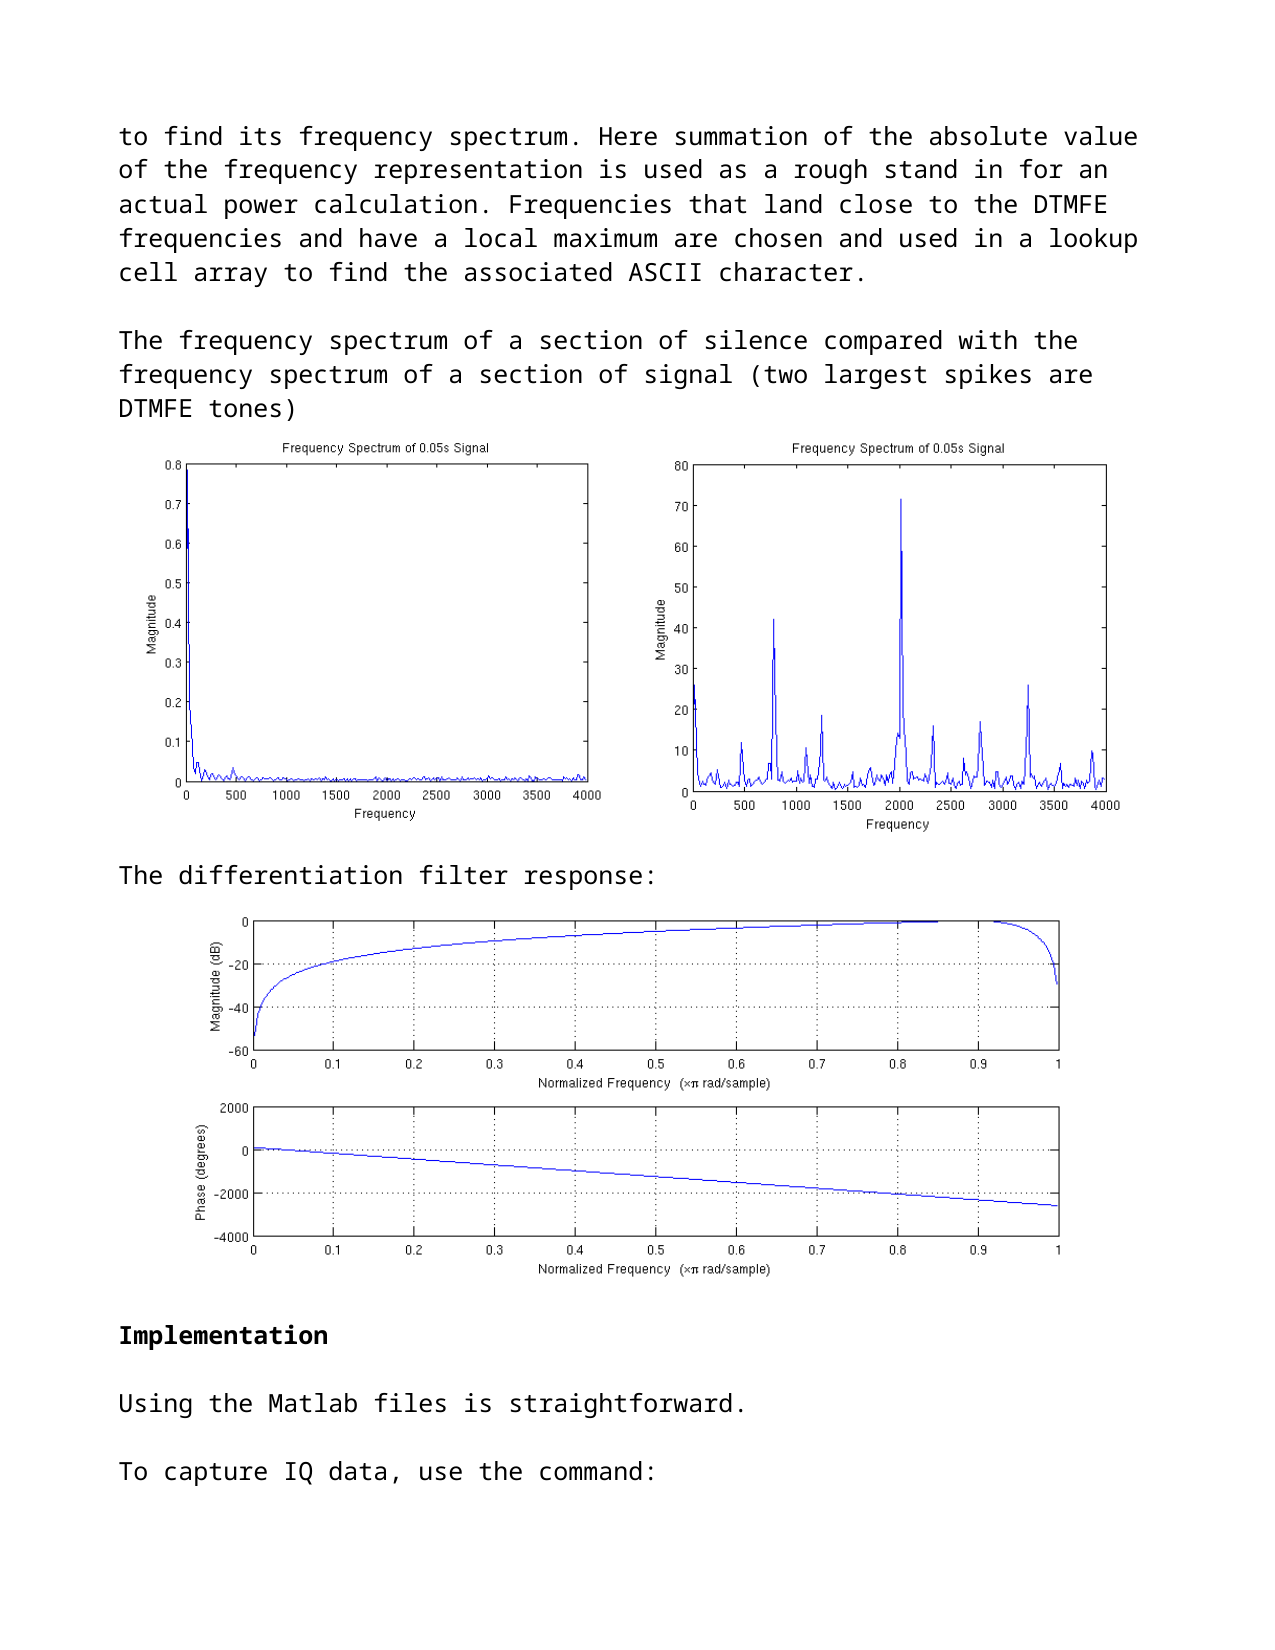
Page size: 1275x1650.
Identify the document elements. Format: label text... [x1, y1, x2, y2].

text The frequency spectrum of a section of silence compared with the frequency spectrum of a section of signal (two largest spikes are DTMFE tones) [118, 322, 1157, 425]
text Using the Matlab files is straightforward. [118, 1385, 1157, 1419]
text The differentiation filter response: [118, 858, 1157, 891]
text To capture IQ data, use the command: [118, 1453, 1157, 1488]
picture [118, 434, 1157, 835]
text Implementation [118, 1317, 1157, 1351]
text to find its frequency spectrum. Here summation of the absolute value of the frequency representation is used as a rough stand in for an actual power calculation. Frequencies that land close to the DTMFE frequencies and have a local maximum are chosen and used in a lookup cell array to find the associated ASCII character. [118, 118, 1157, 288]
picture [118, 891, 1157, 1284]
